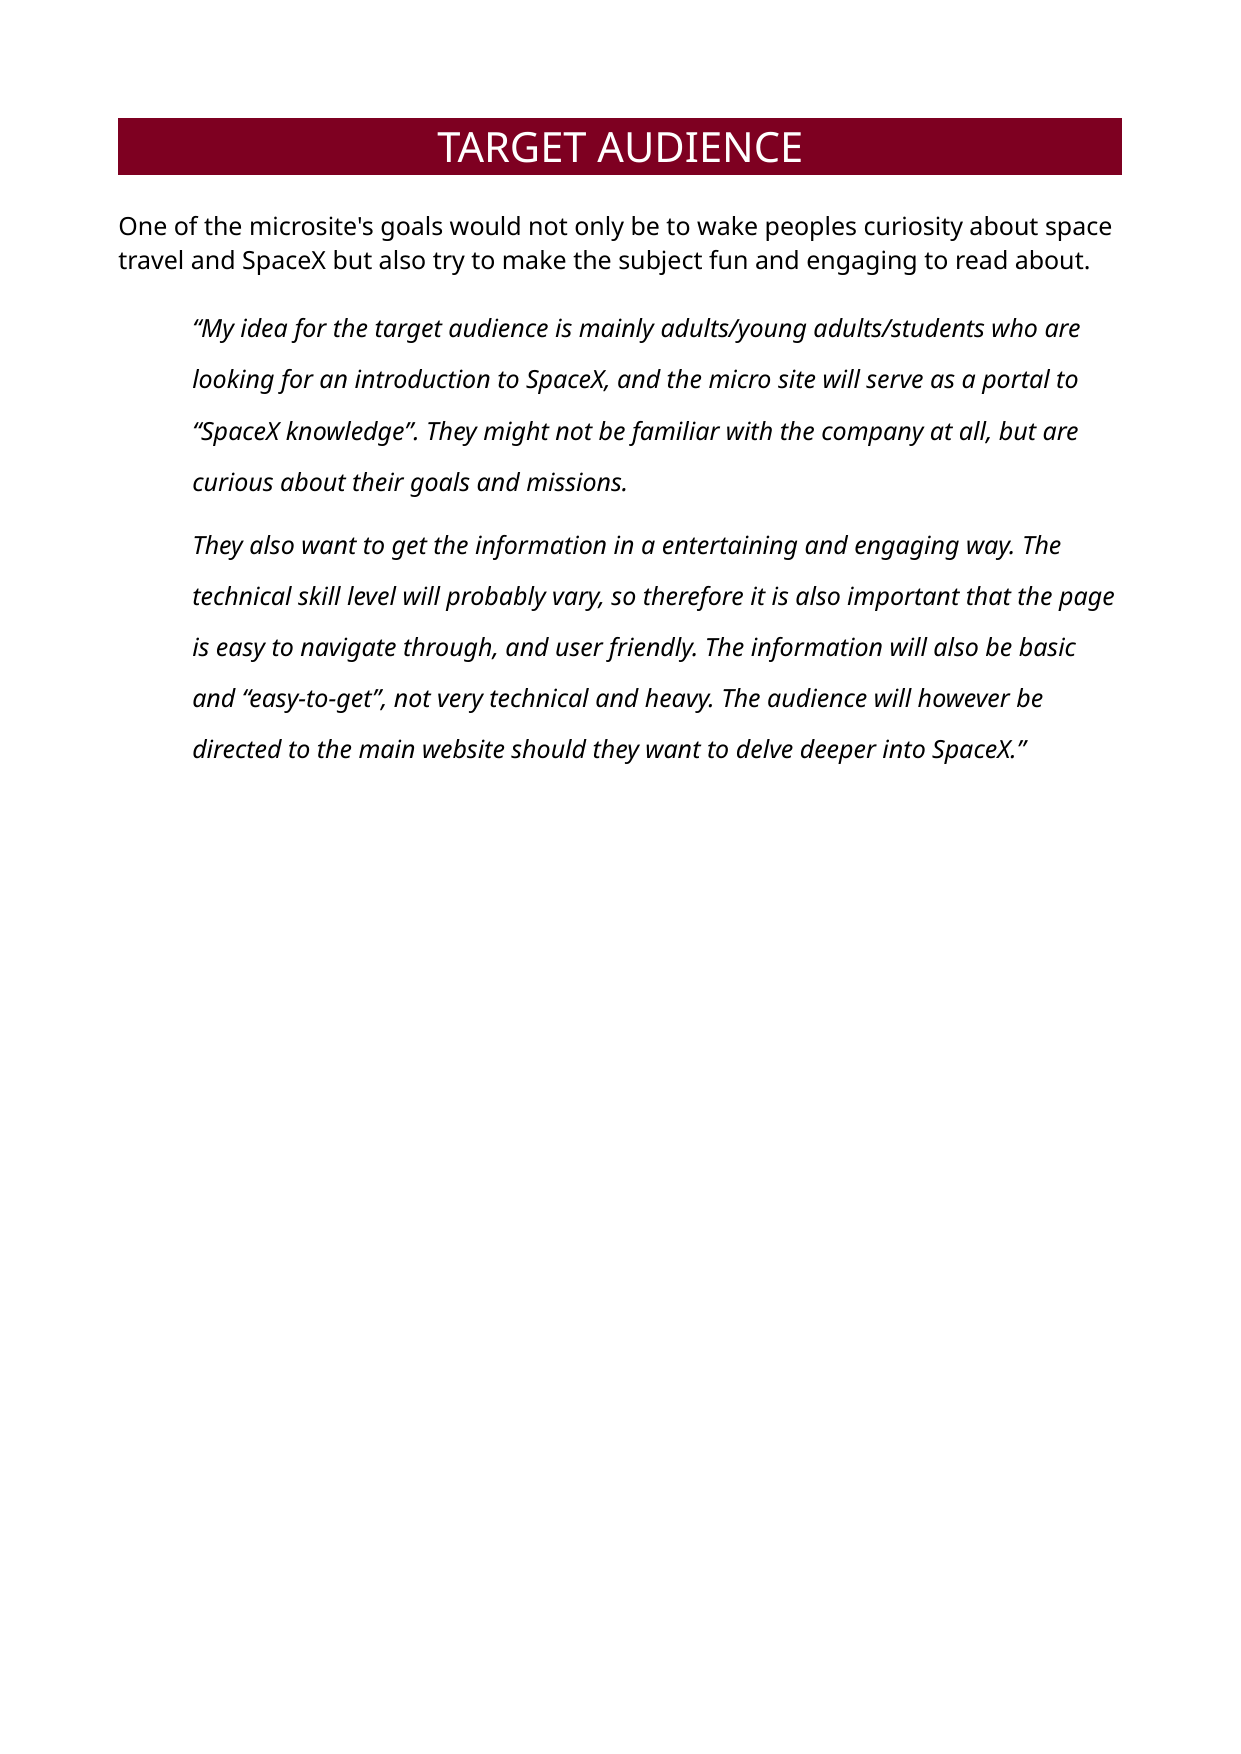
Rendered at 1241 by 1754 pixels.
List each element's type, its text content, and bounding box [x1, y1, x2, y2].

text TARGET AUDIENCE [118, 118, 1122, 175]
text One of the microsite's goals would not only be to wake peoples curiosity about space travel and SpaceX but also try to make the subject fun and engaging to read about. [118, 209, 1122, 277]
text “My idea for the target audience is mainly adults/young adults/students who are looking for an introduction to SpaceX, and the micro site will serve as a portal to “SpaceX knowledge”. They might not be familiar with the company at all, but are curious about their goals and missions. [192, 311, 1122, 498]
text They also want to get the information in a entertaining and engaging way. The technical skill level will probably vary, so therefore it is also important that the page is easy to navigate through, and user friendly. The information will also be basic and “easy-to-get”, not very technical and heavy. The audience will however be directed to the main website should they want to delve deeper into SpaceX.” [192, 528, 1122, 766]
